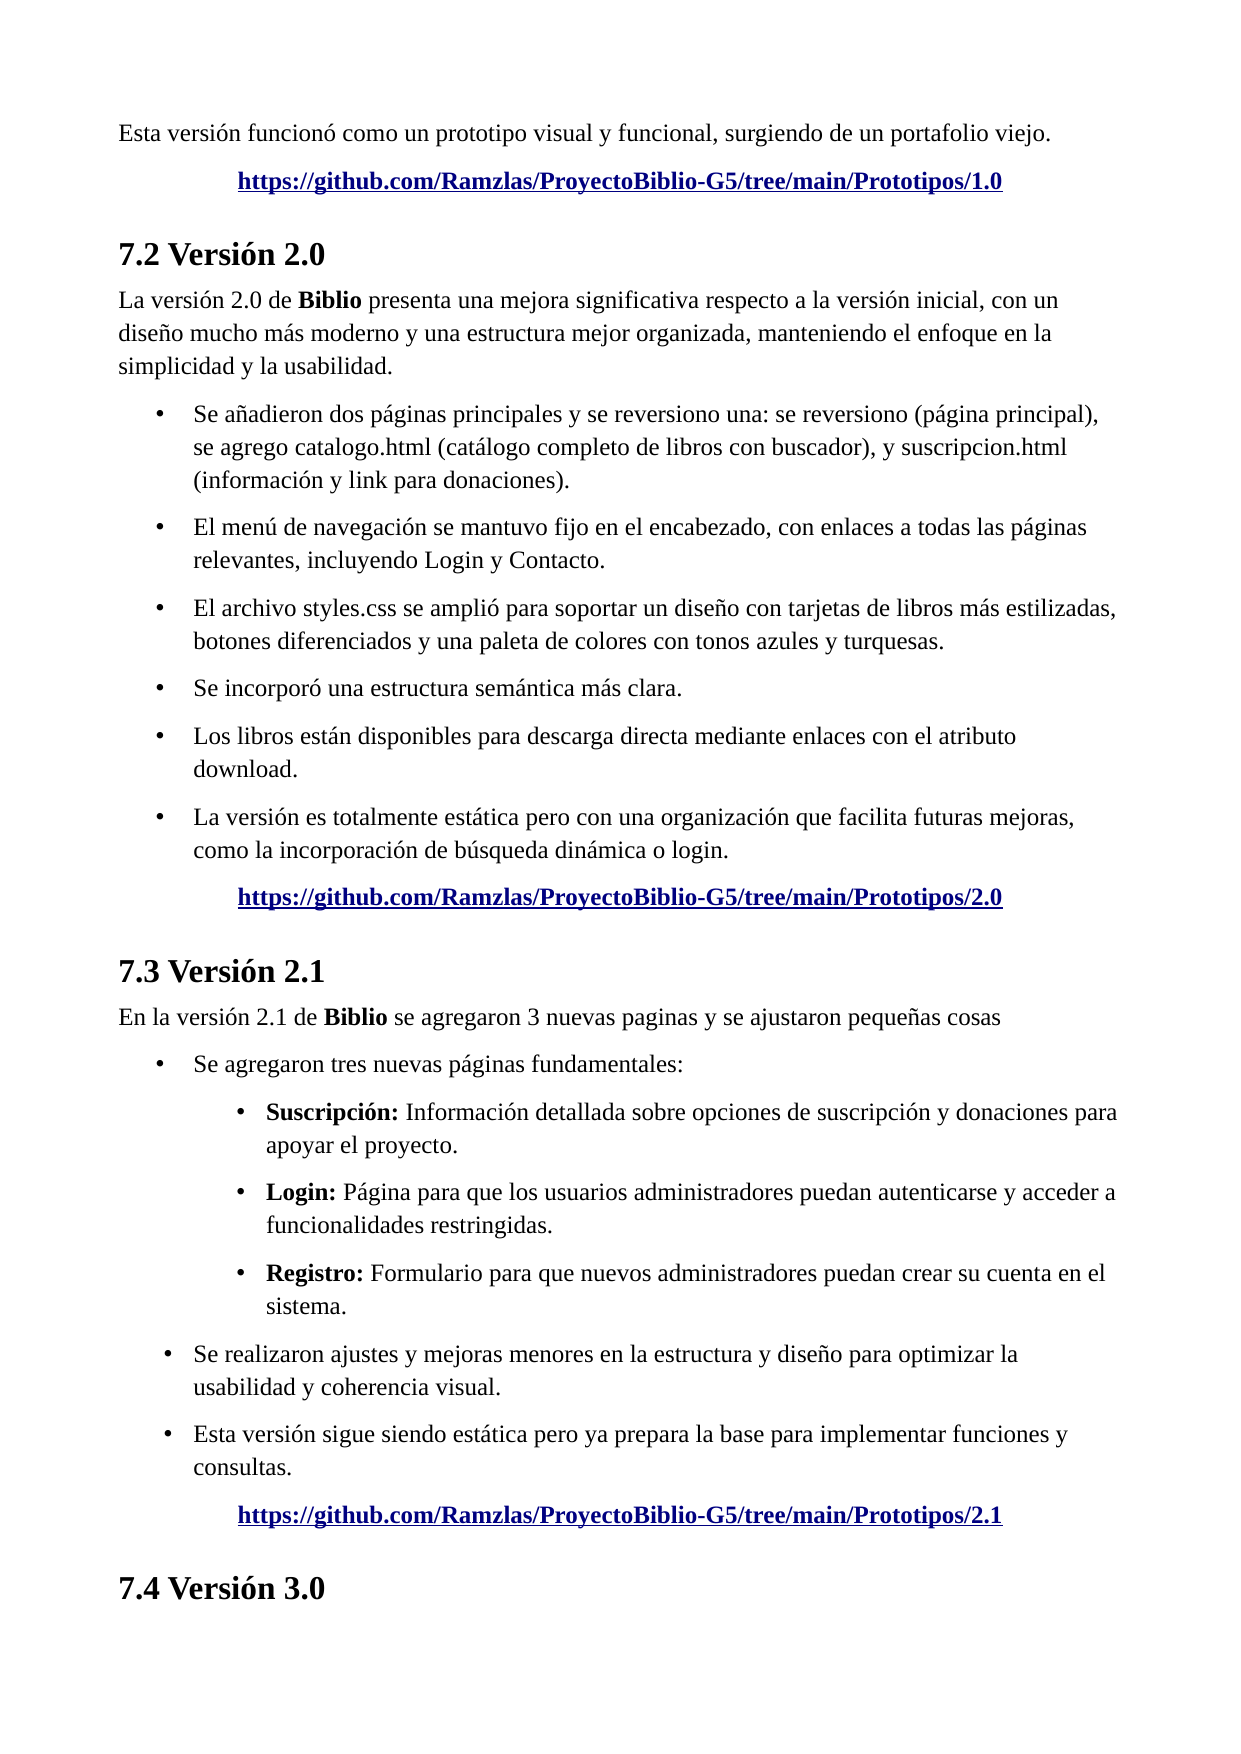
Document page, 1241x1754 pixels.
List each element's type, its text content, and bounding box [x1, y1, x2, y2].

subtitle 7.3 Versión 2.1 [118, 951, 1122, 989]
list Se incorporó una estructura semántica más clara. [156, 673, 1122, 702]
list Suscripción: Información detallada sobre opciones de suscripción y donaciones para apoyar el proyecto. [236, 1097, 1122, 1159]
subtitle 7.2 Versión 2.0 [118, 234, 1122, 272]
text https://github.com/Ramzlas/ProyectoBiblio-G5/tree/main/Prototipos/2.1 [118, 1500, 1122, 1529]
text En la versión 2.1 de Biblio se agregaron 3 nuevas paginas y se ajustaron pequeñas cosas [118, 1002, 1122, 1030]
list El menú de navegación se mantuvo fijo en el encabezado, con enlaces a todas las páginas relevantes, incluyendo Login y Contacto. [156, 512, 1122, 574]
subtitle 7.4 Versión 3.0 [118, 1568, 1122, 1607]
text https://github.com/Ramzlas/ProyectoBiblio-G5/tree/main/Prototipos/2.0 [118, 882, 1122, 911]
text https://github.com/Ramzlas/ProyectoBiblio-G5/tree/main/Prototipos/1.0 [118, 166, 1122, 194]
list Se añadieron dos páginas principales y se reversiono una: se reversiono (página principal), se agrego catalogo.html (catálogo completo de libros con buscador), y suscripcion.html (información y link para donaciones). [156, 399, 1122, 493]
list Login: Página para que los usuarios administradores puedan autenticarse y acceder a funcionalidades restringidas. [236, 1177, 1122, 1239]
list El archivo styles.css se amplió para soportar un diseño con tarjetas de libros más estilizadas, botones diferenciados y una paleta de colores con tonos azules y turquesas. [156, 593, 1122, 655]
list Los libros están disponibles para descarga directa mediante enlaces con el atributo download. [156, 721, 1122, 783]
list Se agregaron tres nuevas páginas fundamentales: [156, 1049, 1122, 1078]
list Registro: Formulario para que nuevos administradores puedan crear su cuenta en el sistema. [236, 1258, 1122, 1320]
list Esta versión sigue siendo estática pero ya prepara la base para implementar funciones y consultas. [164, 1419, 1122, 1481]
list Se realizaron ajustes y mejoras menores en la estructura y diseño para optimizar la usabilidad y coherencia visual. [164, 1339, 1122, 1401]
text La versión 2.0 de Biblio presenta una mejora significativa respecto a la versión inicial, con un diseño mucho más moderno y una estructura mejor organizada, manteniendo el enfoque en la simplicidad y la usabilidad. [118, 285, 1122, 380]
text Esta versión funcionó como un prototipo visual y funcional, surgiendo de un portafolio viejo. [118, 118, 1122, 147]
list La versión es totalmente estática pero con una organización que facilita futuras mejoras, como la incorporación de búsqueda dinámica o login. [156, 802, 1122, 863]
